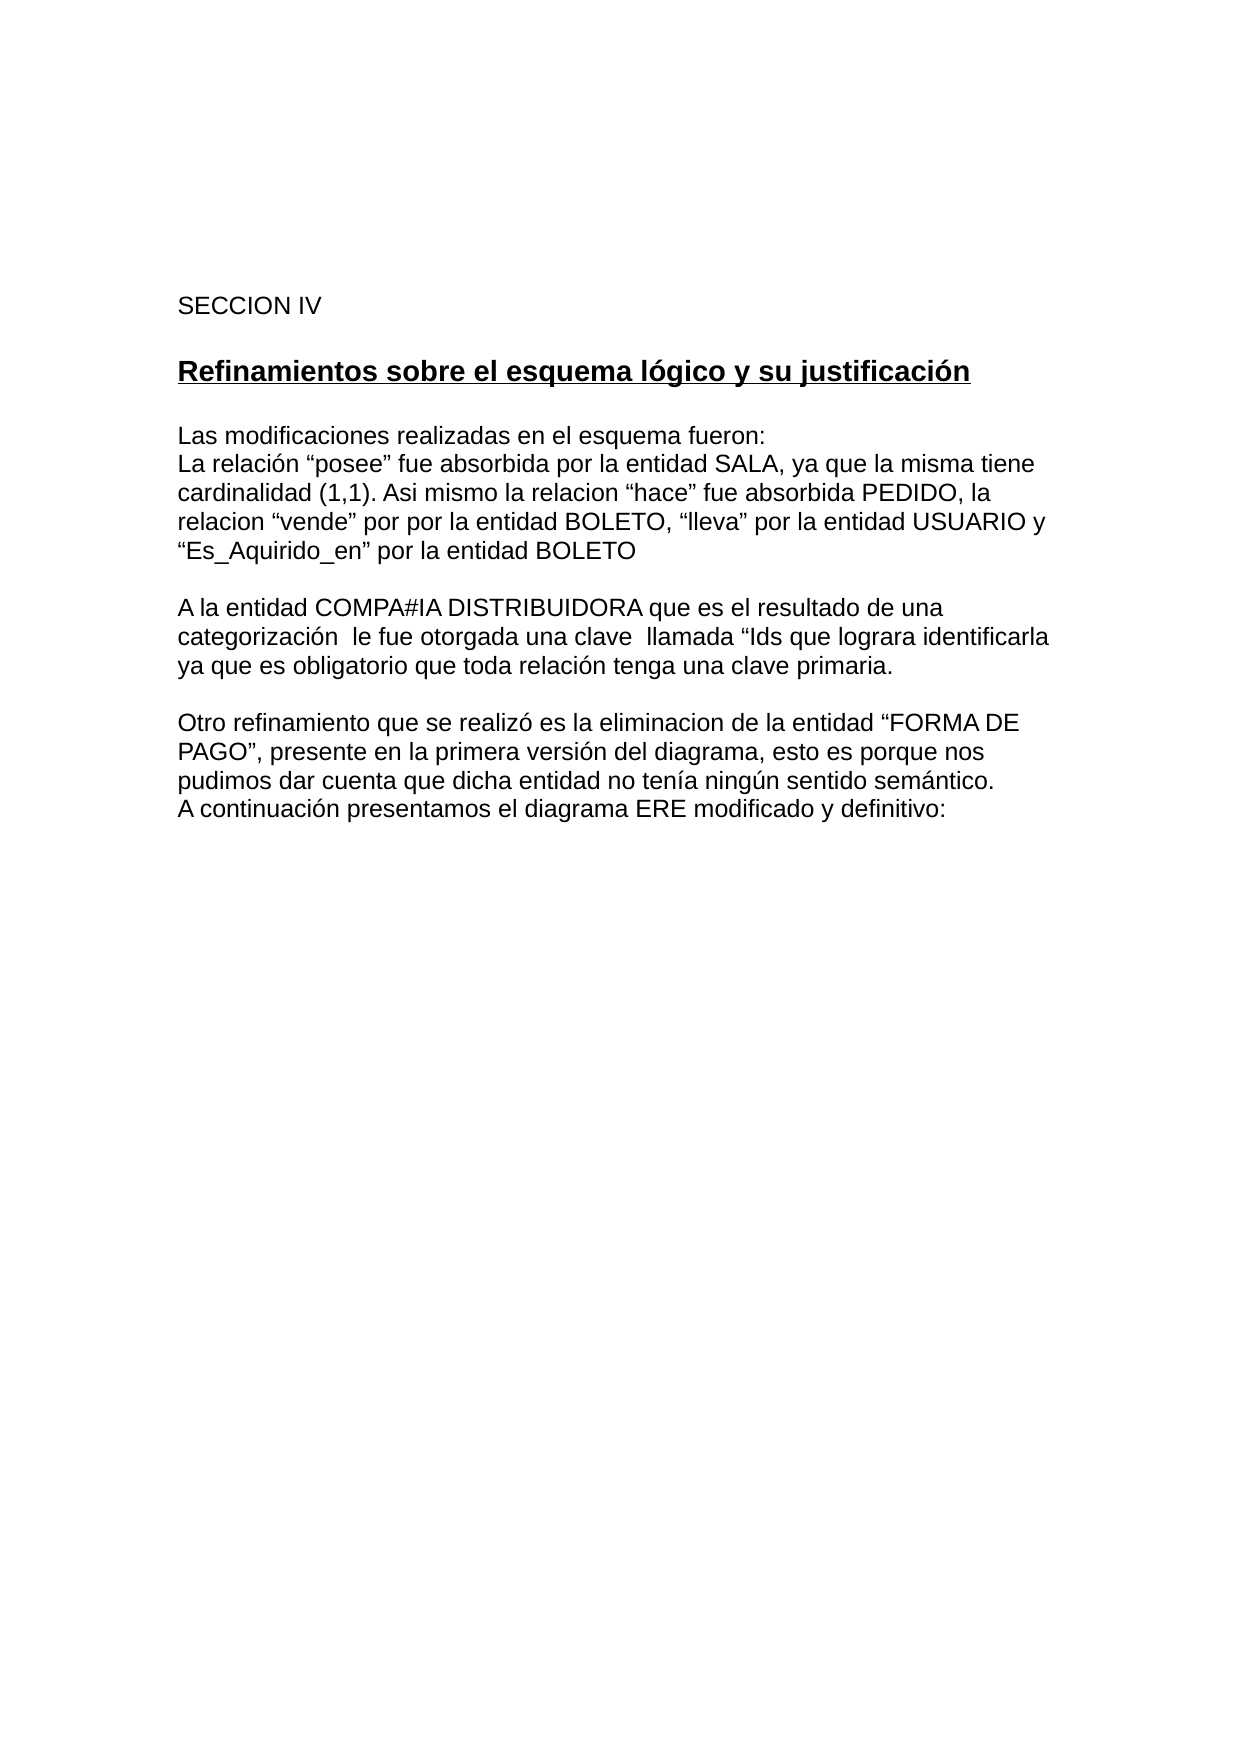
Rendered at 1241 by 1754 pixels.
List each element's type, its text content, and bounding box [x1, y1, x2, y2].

text Otro refinamiento que se realizó es la eliminacion de la entidad “FORMA DE PAGO”, presente en la primera versión del diagrama, esto es porque nos pudimos dar cuenta que dicha entidad no tenía ningún sentido semántico. [177, 708, 1063, 794]
text Las modificaciones realizadas en el esquema fueron: [177, 421, 1063, 449]
text “Es_Aquirido_en” por la entidad BOLETO [177, 536, 1063, 564]
text A continuación presentamos el diagrama ERE modificado y definitivo: [177, 794, 1063, 823]
text La relación “posee” fue absorbida por la entidad SALA, ya que la misma tiene cardinalidad (1,1). Asi mismo la relacion “hace” fue absorbida PEDIDO, la relacion “vende” por por la entidad BOLETO, “lleva” por la entidad USUARIO y [177, 449, 1063, 536]
text A la entidad COMPA#IA DISTRIBUIDORA que es el resultado de una categorización le fue otorgada una clave llamada “Ids que lograra identificarla ya que es obligatorio que toda relación tenga una clave primaria. [177, 593, 1063, 679]
text SECCION IV [177, 291, 1063, 320]
text Refinamientos sobre el esquema lógico y su justificación [177, 354, 1063, 387]
